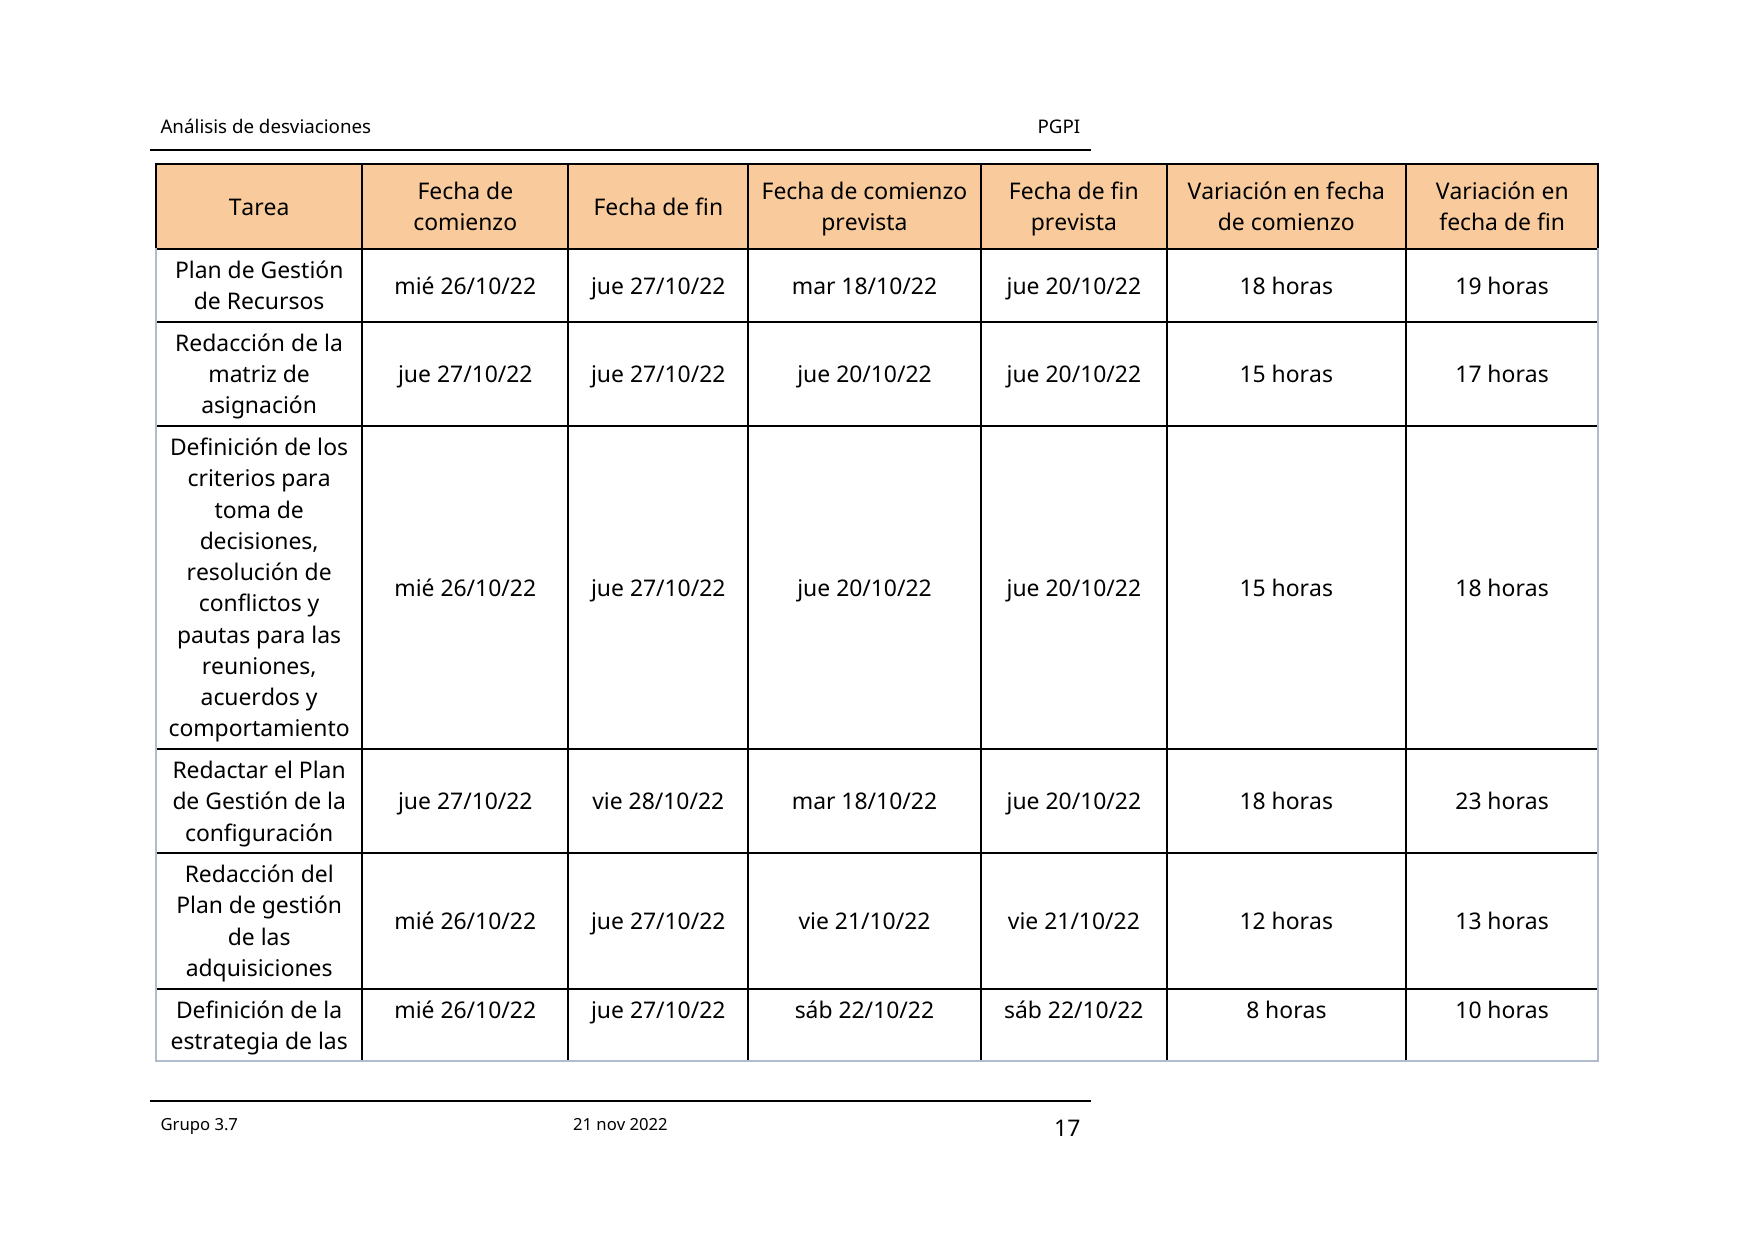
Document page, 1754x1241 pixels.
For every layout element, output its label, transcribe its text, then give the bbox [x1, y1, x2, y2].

table_cell sáb 22/10/22 [749, 990, 980, 1060]
table_cell 18 horas [1407, 427, 1597, 748]
table_header Fecha de fin [569, 165, 747, 248]
table_cell jue 27/10/22 [363, 323, 567, 425]
table_cell vie 21/10/22 [749, 854, 980, 987]
table_cell jue 27/10/22 [363, 750, 567, 852]
table_cell vie 28/10/22 [569, 750, 747, 852]
table_cell 15 horas [1168, 323, 1405, 425]
table_cell Definición de los criterios para toma de decisiones, resolución de conflictos y pautas para las reuniones, acuerdos y comportamiento [157, 427, 361, 748]
table_cell 18 horas [1168, 250, 1405, 321]
table_cell 18 horas [1168, 750, 1405, 852]
table_cell mié 26/10/22 [363, 250, 567, 321]
table_cell mié 26/10/22 [363, 427, 567, 748]
table_cell 8 horas [1168, 990, 1405, 1060]
table_cell jue 20/10/22 [749, 427, 980, 748]
table_cell 13 horas [1407, 854, 1597, 987]
table_header Fecha de fin prevista [982, 165, 1166, 248]
table_cell Redactar el Plan de Gestión de la configuración [157, 750, 361, 852]
table_cell jue 20/10/22 [982, 750, 1166, 852]
table_header Variación en fecha de comienzo [1168, 165, 1405, 248]
table_header Fecha de comienzo prevista [749, 165, 980, 248]
table_header Variación en fecha de fin [1407, 165, 1597, 248]
table_cell jue 20/10/22 [982, 323, 1166, 425]
table_cell Redacción de la matriz de asignación [157, 323, 361, 425]
table_cell Plan de Gestión de Recursos [157, 250, 361, 321]
table_header Fecha de comienzo [363, 165, 567, 248]
table_cell Redacción del Plan de gestión de las adquisiciones [157, 854, 361, 987]
table_cell mar 18/10/22 [749, 750, 980, 852]
table_cell 12 horas [1168, 854, 1405, 987]
table_cell jue 20/10/22 [749, 323, 980, 425]
table_cell jue 27/10/22 [569, 990, 747, 1060]
table_cell 17 horas [1407, 323, 1597, 425]
table_cell jue 27/10/22 [569, 427, 747, 748]
table_cell mar 18/10/22 [749, 250, 980, 321]
table_cell 15 horas [1168, 427, 1405, 748]
table_cell jue 27/10/22 [569, 250, 747, 321]
table_cell sáb 22/10/22 [982, 990, 1166, 1060]
table_cell Definición de la estrategia de las [157, 990, 361, 1060]
table_header Tarea [157, 165, 361, 248]
table_cell jue 27/10/22 [569, 854, 747, 987]
table_cell jue 20/10/22 [982, 250, 1166, 321]
table_cell jue 20/10/22 [982, 427, 1166, 748]
table_cell jue 27/10/22 [569, 323, 747, 425]
table_cell 10 horas [1407, 990, 1597, 1060]
table_cell vie 21/10/22 [982, 854, 1166, 987]
table_cell mié 26/10/22 [363, 854, 567, 987]
table_cell 19 horas [1407, 250, 1597, 321]
table_cell mié 26/10/22 [363, 990, 567, 1060]
table_cell 23 horas [1407, 750, 1597, 852]
